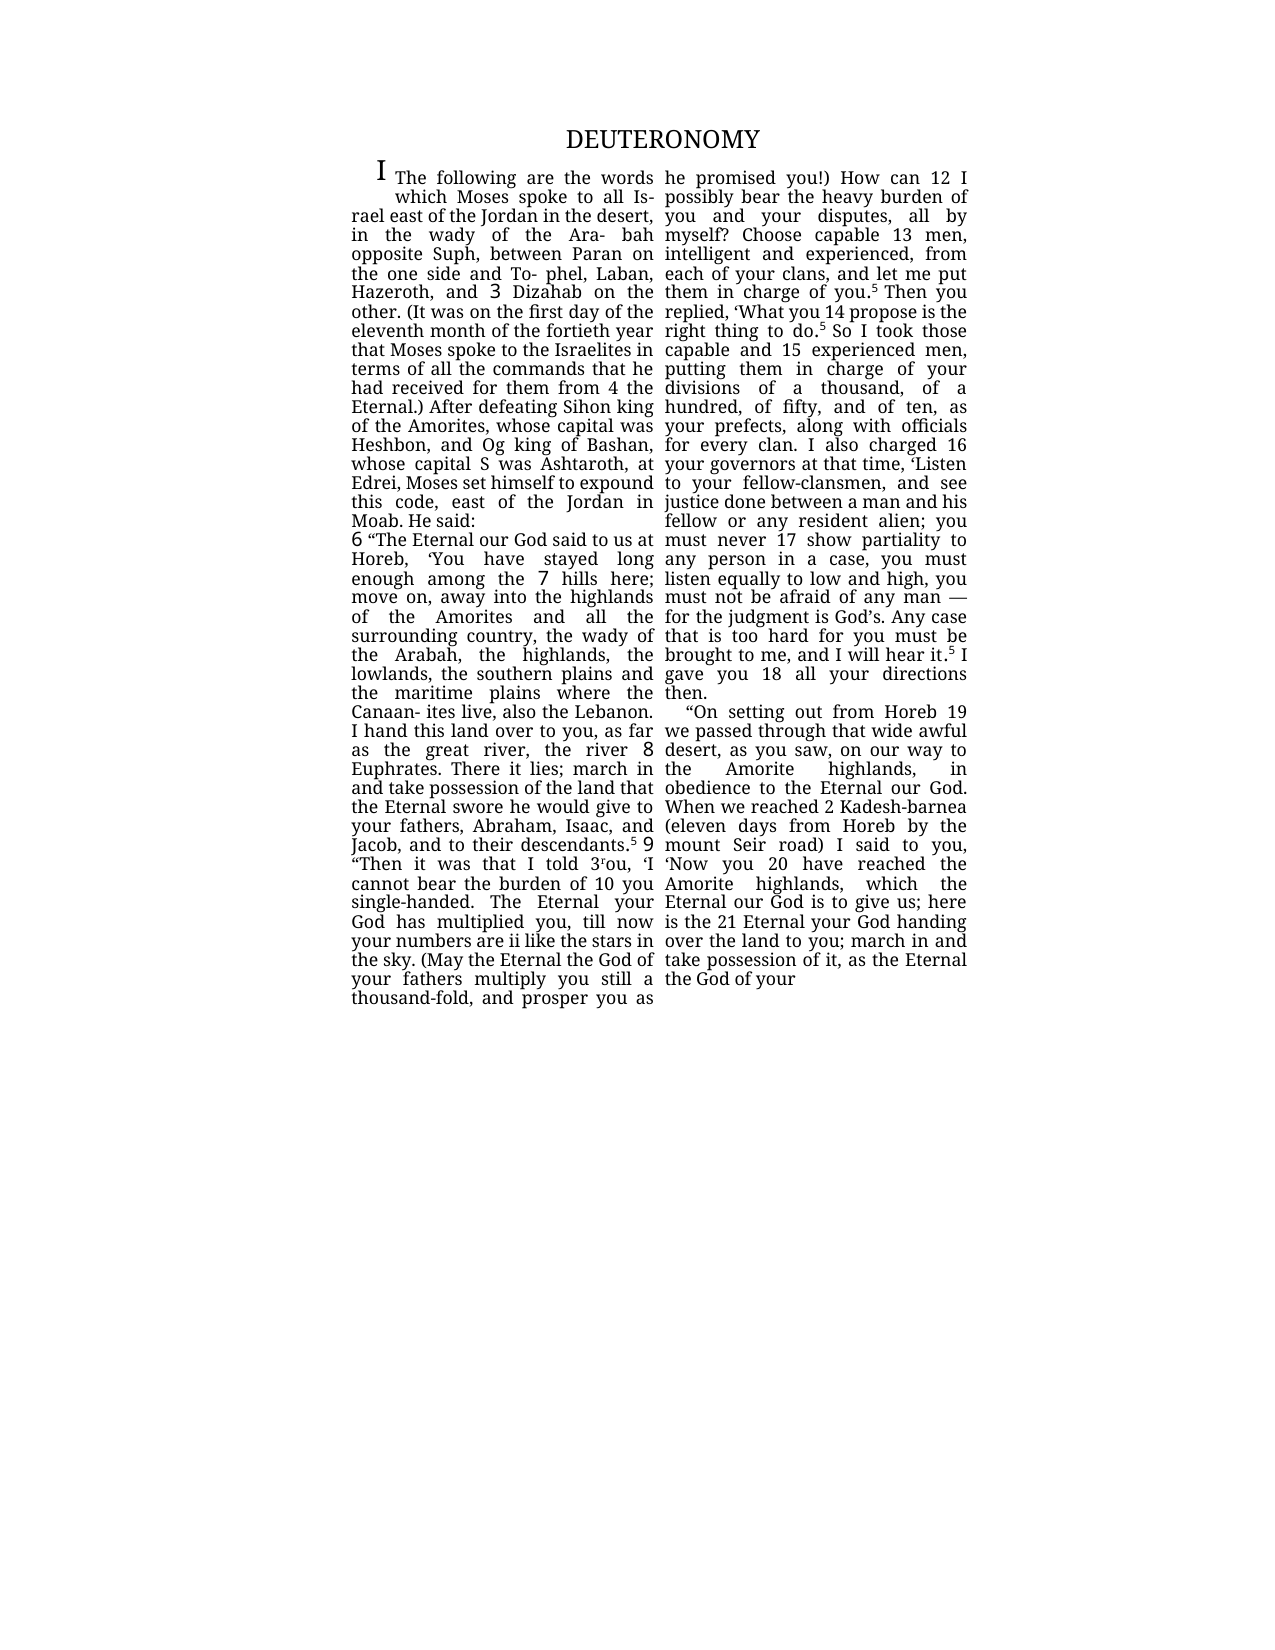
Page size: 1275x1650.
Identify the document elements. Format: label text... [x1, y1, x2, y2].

subtitle DEUTERONOMY [357, 128, 968, 153]
text 6 “The Eternal our God said to us at Horeb, ‘You have stayed long enough among the 7 hills here; move on, away into the highlands of the Amorites and all the surrounding country, the wady of the Arabah, the highlands, the lowlands, the southern plains and the mari­time plains where the Canaan- ites live, also the Lebanon. I hand this land over to you, as far as the great river, the river 8 Euphrates. There it lies; march in and take possession of the land that the Eternal swore he would give to your fathers, Abraham, Isaac, and Jacob, and to their descendants.5 9 “Then it was that I told 3rou, ‘I cannot bear the burden of 10 you single-handed. The Eter­nal your God has multiplied you, till now your numbers are ii like the stars in the sky. (May the Eternal the God of your fathers multiply you still a thousand-fold, and prosper you as [351, 532, 654, 1008]
text he promised you!) How can 12 I possibly bear the heavy bur­den of you and your disputes, all by myself? Choose capable 13 men, intelligent and experienced, from each of your clans, and let me put them in charge of you.5 Then you replied, ‘What you 14 propose is the right thing to do.5 So I took those capable and 15 experienced men, putting them in charge of your divisions of a thousand, of a hundred, of fifty, and of ten, as your prefects, along with officials for every clan. I also charged 16 your governors at that time, ‘Listen to your fellow-clansmen, and see justice done between a man and his fellow or any resi­dent alien; you must never 17 show partiality to any person in a case, you must listen equally to low and high, you must not be afraid of any man —for the judgment is God’s. Any case that is too hard for you must be brought to me, and I will hear it.5 I gave you 18 all your directions then. [664, 169, 967, 703]
text IThe following are the words which Moses spoke to all Is­rael east of the Jordan in the desert, in the wady of the Ara- bah opposite Suph, between Paran on the one side and To- phel, Laban, Hazeroth, and 3 Dizahab on the other. (It was on the first day of the eleventh month of the fortieth year that Moses spoke to the Israelites in terms of all the commands that he had received for them from 4 the Eternal.) After defeating Sihon king of the Amorites, whose capital was Heshbon, and Og king of Bashan, whose capital S was Ashtaroth, at Edrei, Moses set himself to expound this code, east of the Jordan in Moab. He said: [351, 169, 654, 532]
text “On setting out from Horeb 19 we passed through that wide awful desert, as you saw, on our way to the Amorite high­lands, in obedience to the Eter­nal our God. When we reached 2 Kadesh-barnea (eleven days from Horeb by the mount Seir road) I said to you, ‘Now you 20 have reached the Amorite high­lands, which the Eternal our God is to give us; here is the 21 Eternal your God handing over the land to you; march in and take possession of it, as the Eternal the God of your [664, 703, 967, 989]
